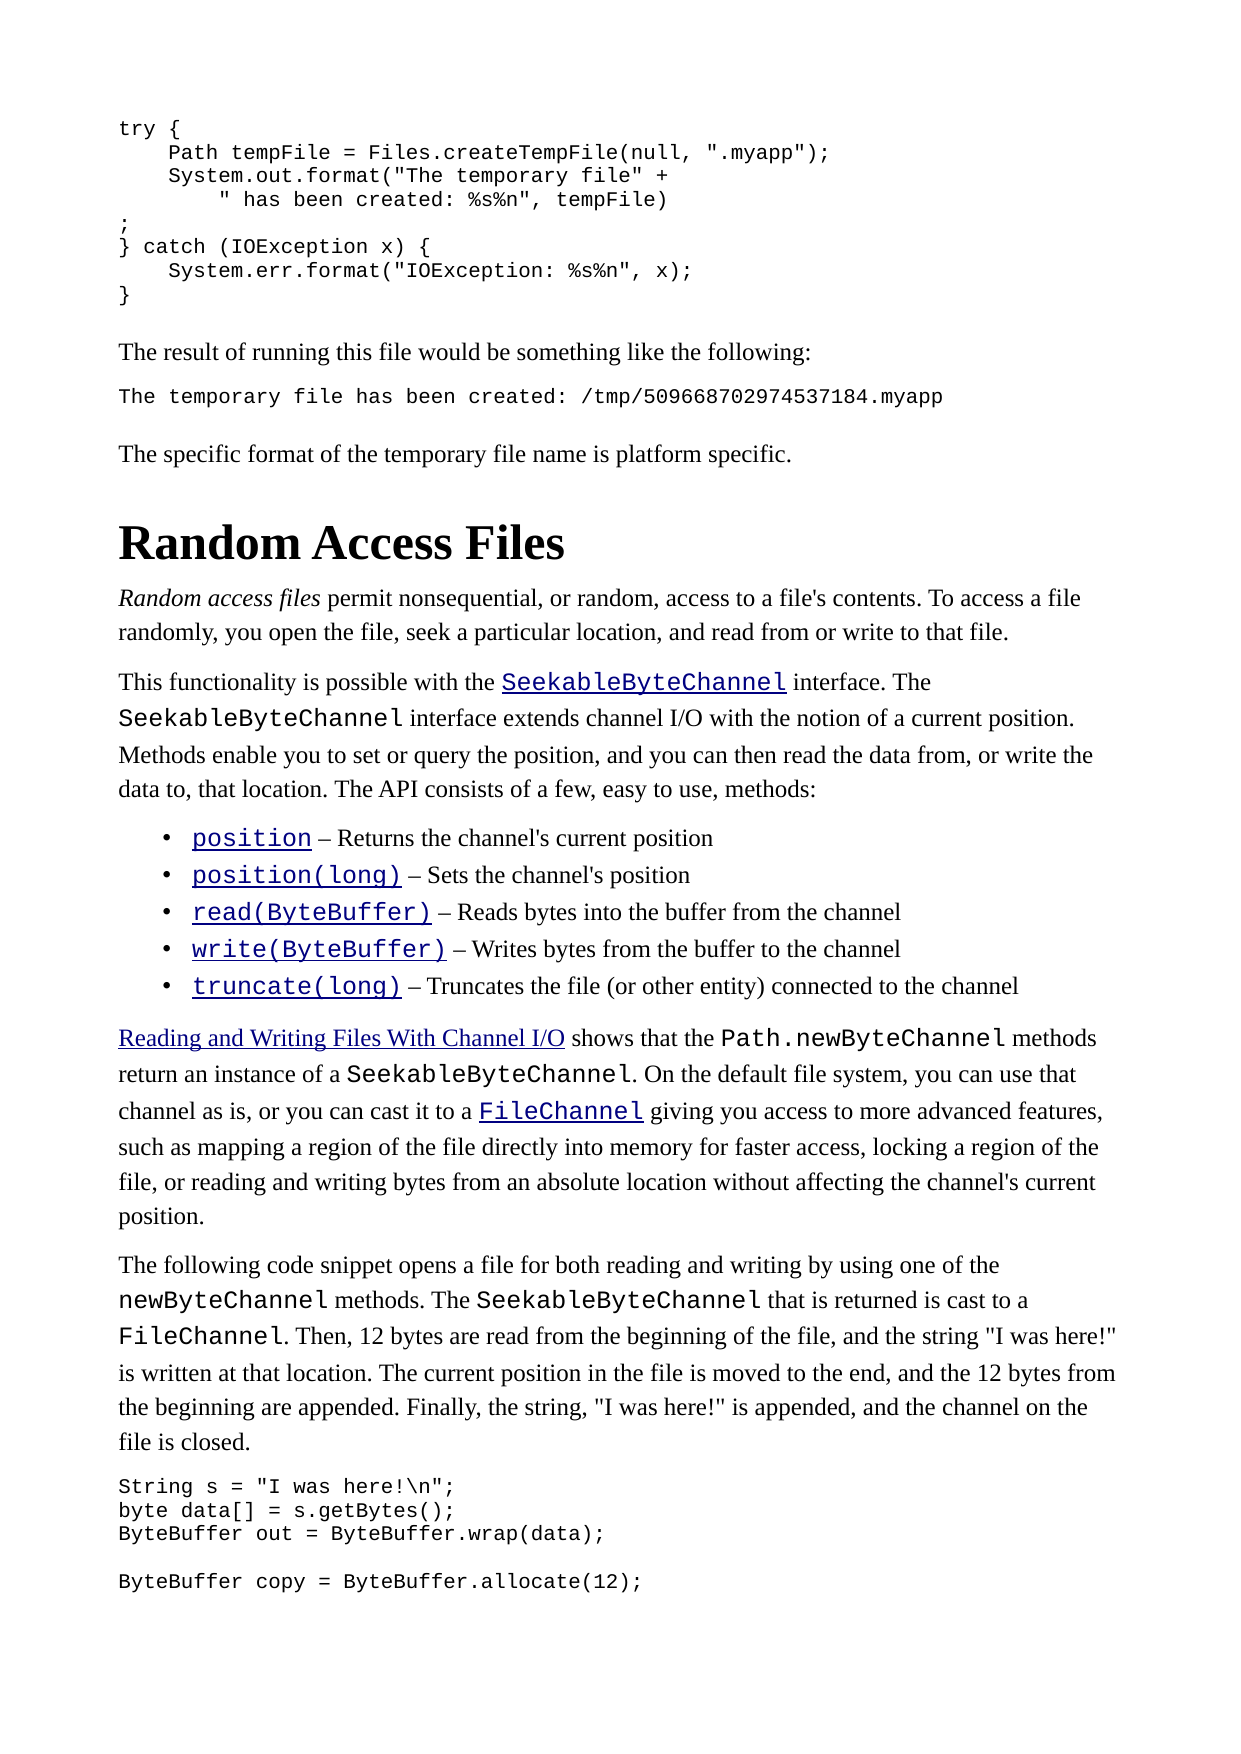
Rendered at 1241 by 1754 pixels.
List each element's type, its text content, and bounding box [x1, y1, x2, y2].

list truncate(long) – Truncates the file (or other entity) connected to the channel [162, 971, 1122, 1002]
text The result of running this file would be something like the following: [118, 337, 1122, 366]
list read(ByteBuffer) – Reads bytes into the buffer from the channel [162, 897, 1122, 928]
text " has been created: %s%n", tempFile) [118, 189, 1122, 213]
text The temporary file has been created: /tmp/509668702974537184.myapp [118, 386, 1122, 409]
text Reading and Writing Files With Channel I/O shows that the Path.newByteChannel methods return an instance of a SeekableByteChannel. On the default file system, you can use that channel as is, or you can cast it to a FileChannel giving you access to more advanced features, such as mapping a region of the file directly into memory for faster access, locking a region of the file, or reading and writing bytes from an absolute location without affecting the channel's current position. [118, 1023, 1122, 1230]
list write(ByteBuffer) – Writes bytes from the buffer to the channel [162, 934, 1122, 965]
text System.err.format("IOException: %s%n", x); [118, 260, 1122, 284]
text ByteBuffer out = ByteBuffer.wrap(data); [118, 1523, 1122, 1547]
text Path tempFile = Files.createTempFile(null, ".myapp"); [118, 142, 1122, 165]
text ; [118, 213, 1122, 236]
list position(long) – Sets the channel's position [162, 860, 1122, 891]
text } catch (IOException x) { [118, 236, 1122, 260]
text } [118, 284, 1122, 307]
text System.out.format("The temporary file" + [118, 165, 1122, 189]
text byte data[] = s.getBytes(); [118, 1500, 1122, 1523]
text The following code snippet opens a file for both reading and writing by using one of the newByteChannel methods. The SeekableByteChannel that is returned is cast to a FileChannel. Then, 12 bytes are read from the beginning of the file, and the string "I was here!" is written at that location. The current position in the file is moved to the end, and the 12 bytes from the beginning are appended. Finally, the string, "I was here!" is appended, and the channel on the file is closed. [118, 1250, 1122, 1456]
text String s = "I was here!\n"; [118, 1476, 1122, 1500]
text ByteBuffer copy = ByteBuffer.allocate(12); [118, 1571, 1122, 1594]
list position – Returns the channel's current position [162, 823, 1122, 854]
text try { [118, 118, 1122, 142]
text The specific format of the temporary file name is platform specific. [118, 439, 1122, 468]
subtitle Random Access Files [118, 513, 1122, 571]
text Random access files permit nonsequential, or random, access to a file's contents. To access a file randomly, you open the file, seek a particular location, and read from or write to that file. [118, 583, 1122, 646]
text This functionality is possible with the SeekableByteChannel interface. The SeekableByteChannel interface extends channel I/O with the notion of a current position. Methods enable you to set or query the position, and you can then read the data from, or write the data to, that location. The API consists of a few, easy to use, methods: [118, 667, 1122, 803]
